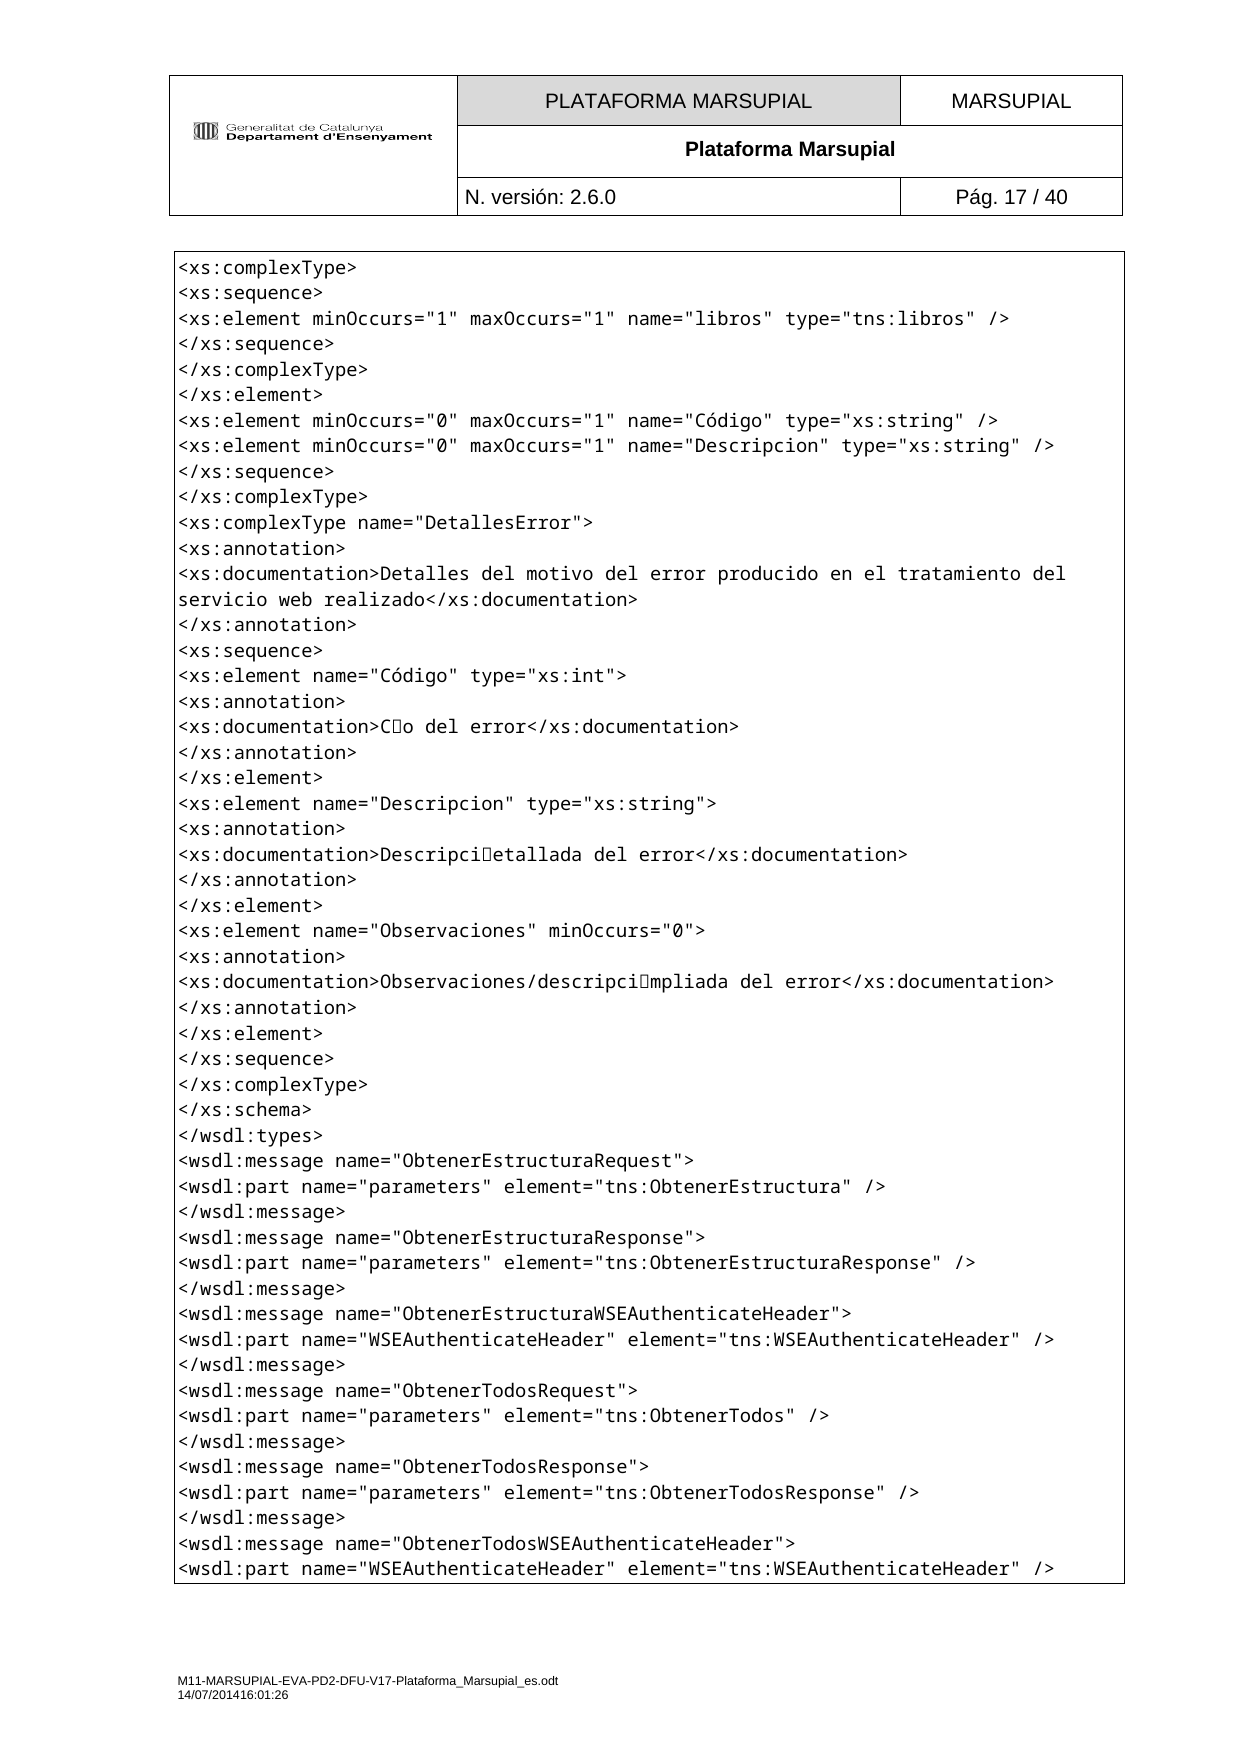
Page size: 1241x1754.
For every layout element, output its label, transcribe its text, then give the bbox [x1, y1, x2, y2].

text </xs:sequence> [177, 1045, 1122, 1071]
text <xs:element name="Observaciones" minOccurs="0"> [177, 918, 1122, 943]
text <wsdl:part name="WSEAuthenticateHeader" element="tns:WSEAuthenticateHeader" /> [177, 1326, 1122, 1352]
text <wsdl:message name="ObtenerTodosWSEAuthenticateHeader"> [177, 1530, 1122, 1553]
text <wsdl:message name="ObtenerEstructuraWSEAuthenticateHeader"> [177, 1301, 1122, 1326]
text </wsdl:message> [177, 1352, 1122, 1377]
text </xs:annotation> [177, 611, 1122, 637]
text </wsdl:message> [177, 1275, 1122, 1301]
text <xs:annotation> [177, 688, 1122, 713]
text <xs:annotation> [177, 816, 1122, 841]
text </xs:element> [177, 764, 1122, 790]
text <xs:documentation>Detalles del motivo del error producido en el tratamiento del servicio web realizado</xs:documentation> [177, 560, 1122, 611]
text <xs:complexType name="DetallesError"> [177, 509, 1122, 535]
text <wsdl:message name="ObtenerTodosResponse"> [177, 1454, 1122, 1479]
text <wsdl:message name="ObtenerTodosRequest"> [177, 1377, 1122, 1403]
text <xs:element name="Código" type="xs:int"> [177, 662, 1122, 688]
text <xs:documentation>C򣨧o del error</xs:documentation> [177, 713, 1122, 739]
text <xs:element name="Descripcion" type="xs:string"> [177, 790, 1122, 816]
text </xs:sequence> [177, 458, 1122, 484]
text </xs:schema> [177, 1096, 1122, 1122]
text </xs:element> [177, 1020, 1122, 1045]
text <xs:element minOccurs="1" maxOccurs="1" name="libros" type="tns:libros" /> [177, 305, 1122, 331]
text <xs:documentation>Descripci򬟤etallada del error</xs:documentation> [177, 841, 1122, 867]
text </xs:annotation> [177, 867, 1122, 892]
text </wsdl:types> [177, 1122, 1122, 1147]
text </xs:complexType> [177, 1071, 1122, 1096]
text <wsdl:part name="parameters" element="tns:ObtenerTodos" /> [177, 1403, 1122, 1428]
text <wsdl:part name="WSEAuthenticateHeader" element="tns:WSEAuthenticateHeader" /> [175, 1553, 1124, 1583]
text <xs:sequence> [177, 637, 1122, 662]
text </xs:annotation> [177, 739, 1122, 764]
text <xs:sequence> [177, 280, 1122, 305]
text </xs:sequence> [177, 331, 1122, 356]
text </wsdl:message> [177, 1428, 1122, 1454]
text </xs:complexType> [177, 484, 1122, 509]
text <wsdl:part name="parameters" element="tns:ObtenerTodosResponse" /> [177, 1479, 1122, 1505]
text <wsdl:part name="parameters" element="tns:ObtenerEstructura" /> [177, 1173, 1122, 1198]
text <xs:complexType> [175, 252, 1124, 280]
text <wsdl:message name="ObtenerEstructuraRequest"> [177, 1147, 1122, 1173]
text </wsdl:message> [177, 1505, 1122, 1530]
text <xs:element minOccurs="0" maxOccurs="1" name="Descripcion" type="xs:string" /> [177, 433, 1122, 458]
text </wsdl:message> [177, 1198, 1122, 1224]
text </xs:element> [177, 382, 1122, 407]
text </xs:annotation> [177, 994, 1122, 1020]
text <wsdl:part name="parameters" element="tns:ObtenerEstructuraResponse" /> [177, 1249, 1122, 1275]
text <xs:element minOccurs="0" maxOccurs="1" name="Código" type="xs:string" /> [177, 407, 1122, 433]
text <xs:documentation>Observaciones/descripci򬟡mpliada del error</xs:documentation> [177, 969, 1122, 994]
text </xs:element> [177, 892, 1122, 918]
text <xs:annotation> [177, 535, 1122, 560]
text <wsdl:message name="ObtenerEstructuraResponse"> [177, 1224, 1122, 1249]
text </xs:complexType> [177, 356, 1122, 382]
text <xs:annotation> [177, 943, 1122, 969]
